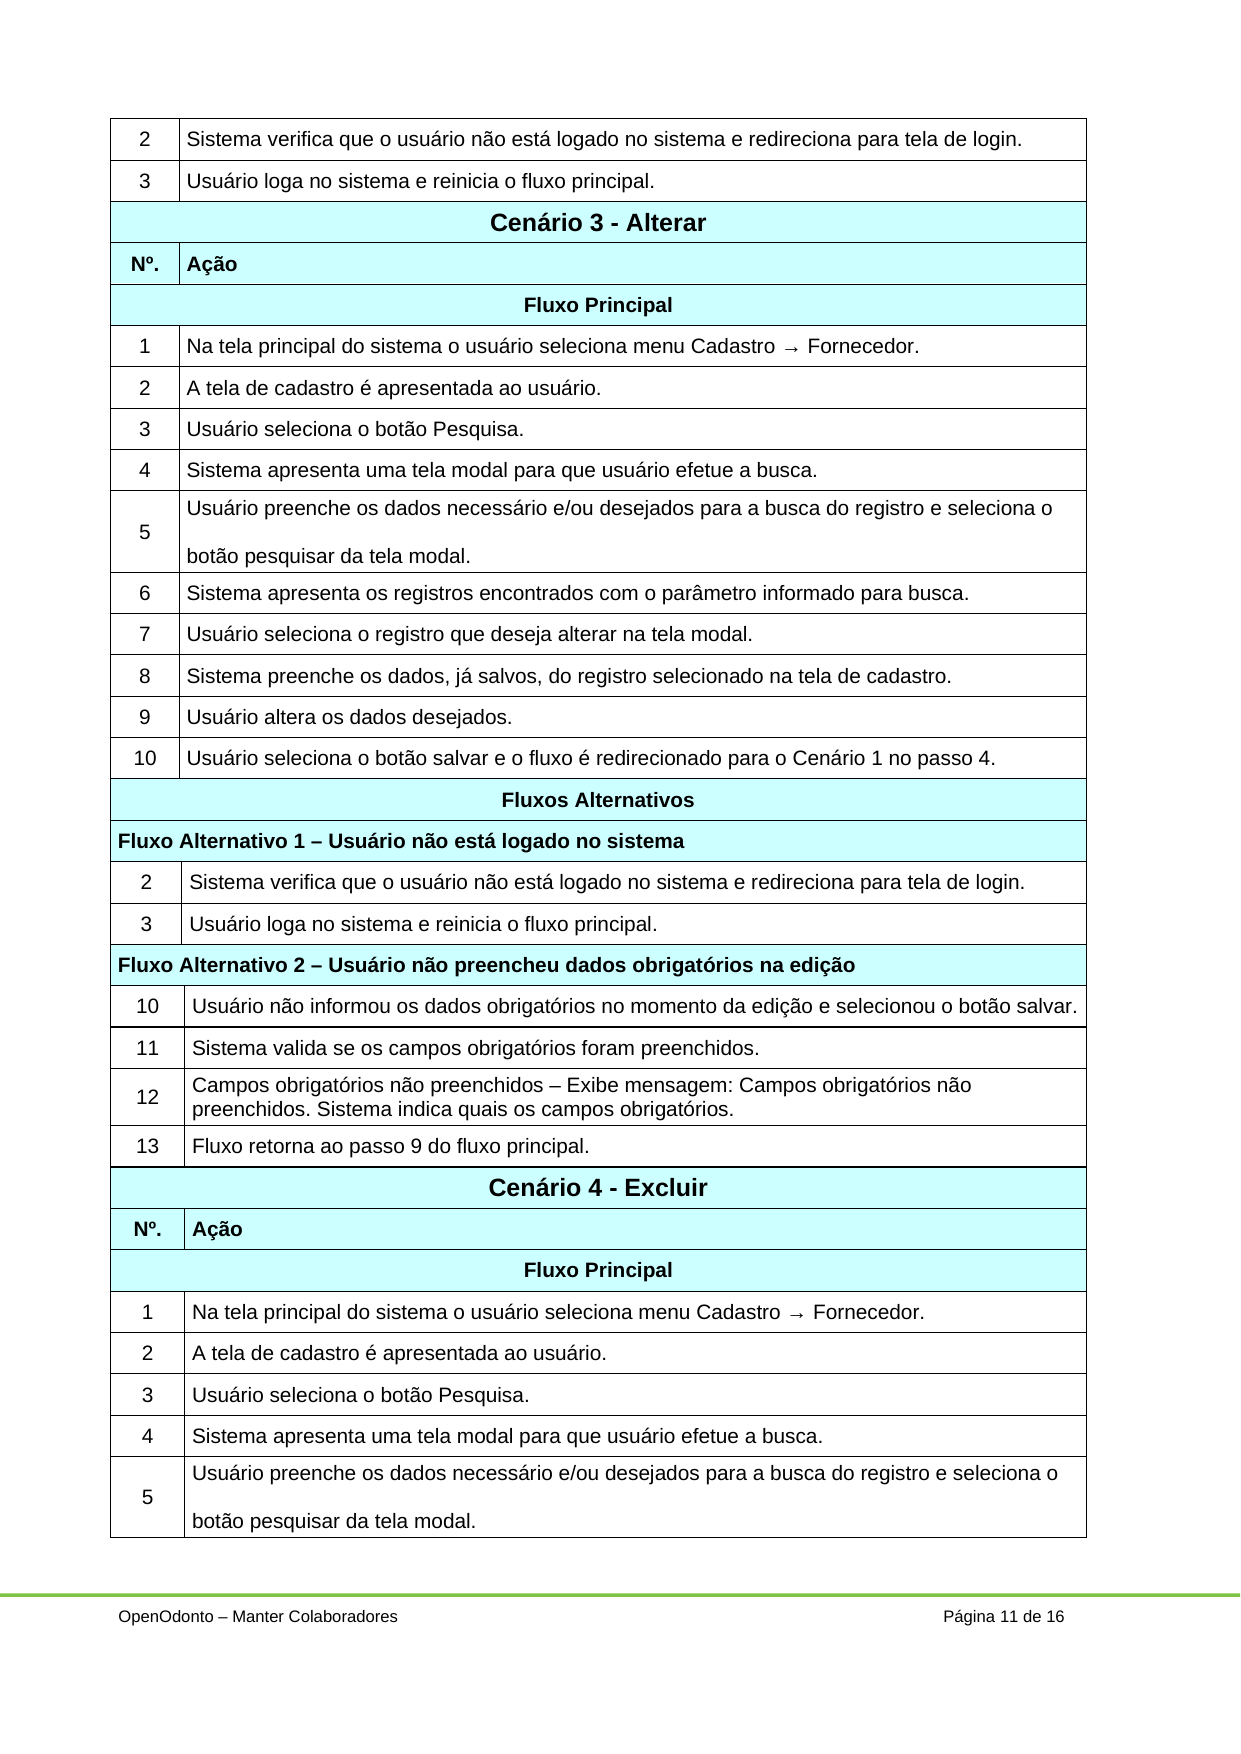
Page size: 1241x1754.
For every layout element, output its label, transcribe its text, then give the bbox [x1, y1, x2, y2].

table_cell 13 [111, 1126, 184, 1166]
table_cell 3 [111, 904, 181, 944]
table_cell Na tela principal do sistema o usuário seleciona menu Cadastro → Fornecedor. [180, 326, 1086, 366]
table_cell Usuário altera os dados desejados. [180, 697, 1086, 737]
table_cell Usuário preenche os dados necessário e/ou desejados para a busca do registro e seleciona o botão pesquisar da tela modal. [180, 491, 1086, 572]
table_cell Sistema verifica que o usuário não está logado no sistema e redireciona para tela de login. [180, 119, 1086, 159]
table_cell Ação [180, 243, 1086, 283]
table_cell 12 [111, 1069, 184, 1125]
table_cell 4 [111, 1416, 184, 1456]
table_cell Usuário seleciona o botão salvar e o fluxo é redirecionado para o Cenário 1 no passo 4. [180, 738, 1086, 778]
table_cell 5 [111, 491, 179, 572]
table_cell Sistema valida se os campos obrigatórios foram preenchidos. [185, 1028, 1086, 1068]
table_cell Usuário preenche os dados necessário e/ou desejados para a busca do registro e seleciona o botão pesquisar da tela modal. [185, 1457, 1086, 1537]
table_cell 5 [111, 1457, 184, 1537]
table_cell 8 [111, 655, 179, 696]
table_cell 9 [111, 697, 179, 737]
table_cell Sistema apresenta os registros encontrados com o parâmetro informado para busca. [180, 573, 1086, 613]
table_cell Usuário seleciona o registro que deseja alterar na tela modal. [180, 614, 1086, 654]
table_cell Fluxo Alternativo 2 – Usuário não preencheu dados obrigatórios na edição [111, 945, 1086, 985]
table_cell A tela de cadastro é apresentada ao usuário. [180, 367, 1086, 408]
table_cell Fluxo Alternativo 1 – Usuário não está logado no sistema [111, 821, 1086, 861]
table_cell 2 [111, 1333, 184, 1373]
table_cell 10 [111, 738, 179, 778]
table_cell Fluxos Alternativos [111, 779, 1086, 820]
table_cell 3 [111, 409, 179, 449]
table_cell Nº. [111, 243, 179, 283]
table_cell 10 [111, 986, 184, 1026]
table_cell Fluxo retorna ao passo 9 do fluxo principal. [185, 1126, 1086, 1166]
table_cell Sistema preenche os dados, já salvos, do registro selecionado na tela de cadastro. [180, 655, 1086, 696]
table_cell A tela de cadastro é apresentada ao usuário. [185, 1333, 1086, 1373]
table_cell Fluxo Principal [111, 1250, 1086, 1291]
table_cell 2 [111, 862, 181, 902]
table_cell Sistema verifica que o usuário não está logado no sistema e redireciona para tela de login. [182, 862, 1086, 902]
table_cell 2 [111, 367, 179, 408]
table_cell 1 [111, 326, 179, 366]
table_cell Sistema apresenta uma tela modal para que usuário efetue a busca. [180, 450, 1086, 490]
table_cell Usuário não informou os dados obrigatórios no momento da edição e selecionou o botão salvar. [185, 986, 1086, 1026]
table_cell 4 [111, 450, 179, 490]
table_cell Cenário 3 - Alterar [111, 202, 1086, 242]
table_cell 3 [111, 161, 179, 201]
table_cell Sistema apresenta uma tela modal para que usuário efetue a busca. [185, 1416, 1086, 1456]
table_cell 7 [111, 614, 179, 654]
table_cell Usuário loga no sistema e reinicia o fluxo principal. [180, 161, 1086, 201]
table_cell 6 [111, 573, 179, 613]
table_cell 3 [111, 1374, 184, 1414]
table_cell Usuário seleciona o botão Pesquisa. [180, 409, 1086, 449]
table_cell Ação [185, 1209, 1086, 1249]
table_cell Campos obrigatórios não preenchidos – Exibe mensagem: Campos obrigatórios não preenchidos. Sistema indica quais os campos obrigatórios. [185, 1069, 1086, 1125]
table_cell Cenário 4 - Excluir [111, 1168, 1086, 1208]
table_cell Usuário loga no sistema e reinicia o fluxo principal. [182, 904, 1086, 944]
table_cell 2 [111, 119, 179, 159]
table_cell Na tela principal do sistema o usuário seleciona menu Cadastro → Fornecedor. [185, 1292, 1086, 1332]
table_cell Nº. [111, 1209, 184, 1249]
table_cell 11 [111, 1028, 184, 1068]
table_cell Usuário seleciona o botão Pesquisa. [185, 1374, 1086, 1414]
table_cell 1 [111, 1292, 184, 1332]
table_cell Fluxo Principal [111, 285, 1086, 325]
